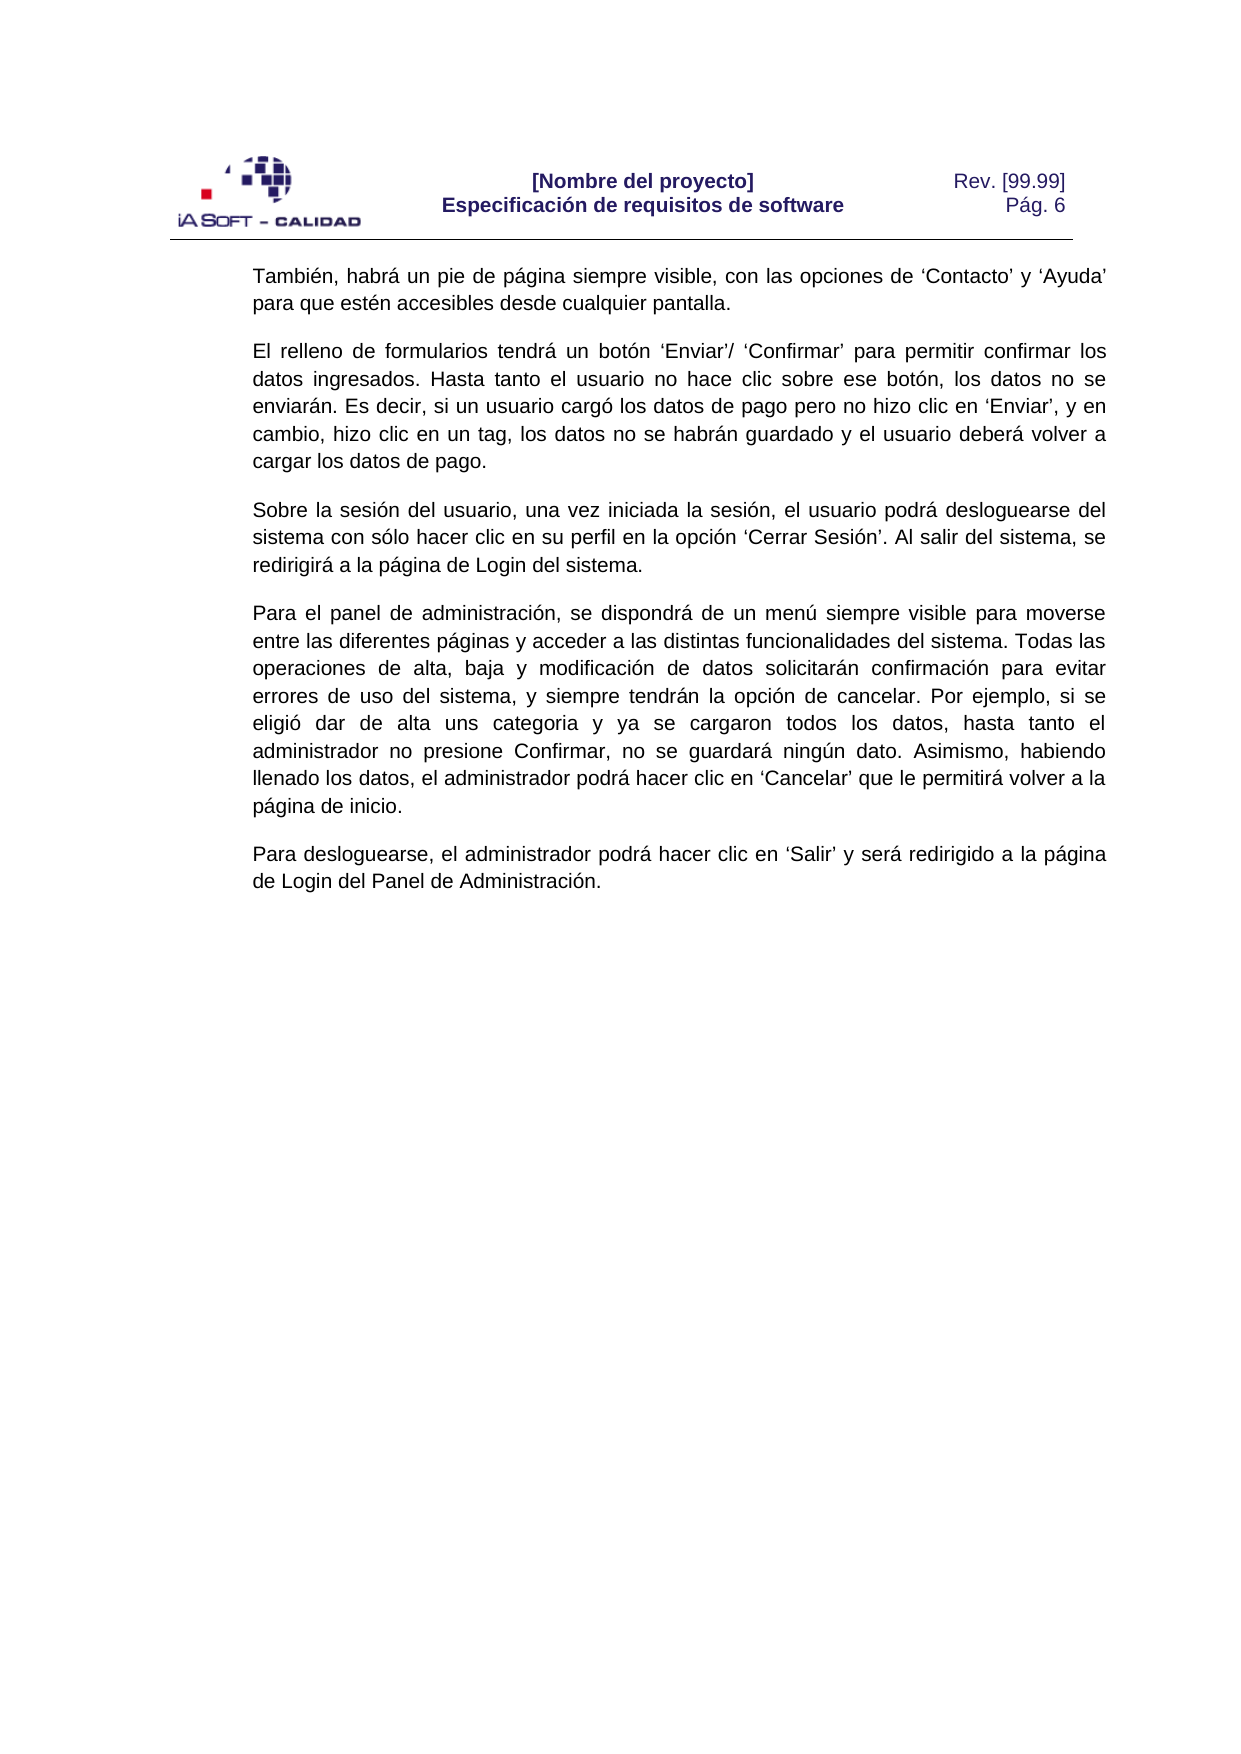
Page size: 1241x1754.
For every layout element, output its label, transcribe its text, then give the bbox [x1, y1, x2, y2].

text El relleno de formularios tendrá un botón ‘Enviar’/ ‘Confirmar’ para permitir confirmar los datos ingresados. Hasta tanto el usuario no hace clic sobre ese botón, los datos no se enviarán. Es decir, si un usuario cargó los datos de pago pero no hizo clic en ‘Enviar’, y en cambio, hizo clic en un tag, los datos no se habrán guardado y el usuario deberá volver a cargar los datos de pago. [252, 339, 1107, 473]
text También, habrá un pie de página siempre visible, con las opciones de ‘Contacto’ y ‘Ayuda’ para que estén accesibles desde cualquier pantalla. [252, 263, 1107, 315]
text Para el panel de administración, se dispondrá de un menú siempre visible para moverse entre las diferentes páginas y acceder a las distintas funcionalidades del sistema. Todas las operaciones de alta, baja y modificación de datos solicitarán confirmación para evitar errores de uso del sistema, y siempre tendrán la opción de cancelar. Por ejemplo, si se eligió dar de alta uns categoria y ya se cargaron todos los datos, hasta tanto el administrador no presione Confirmar, no se guardará ningún dato. Asimismo, habiendo llenado los datos, el administrador podrá hacer clic en ‘Cancelar’ que le permitirá volver a la página de inicio. [252, 601, 1107, 817]
text Sobre la sesión del usuario, una vez iniciada la sesión, el usuario podrá desloguearse del sistema con sólo hacer clic en su perfil en la opción ‘Cerrar Sesión’. Al salir del sistema, se redirigirá a la página de Login del sistema. [252, 498, 1107, 577]
picture [178, 156, 364, 230]
text Para desloguearse, el administrador podrá hacer clic en ‘Salir’ y será redirigido a la página de Login del Panel de Administración. [252, 842, 1107, 893]
